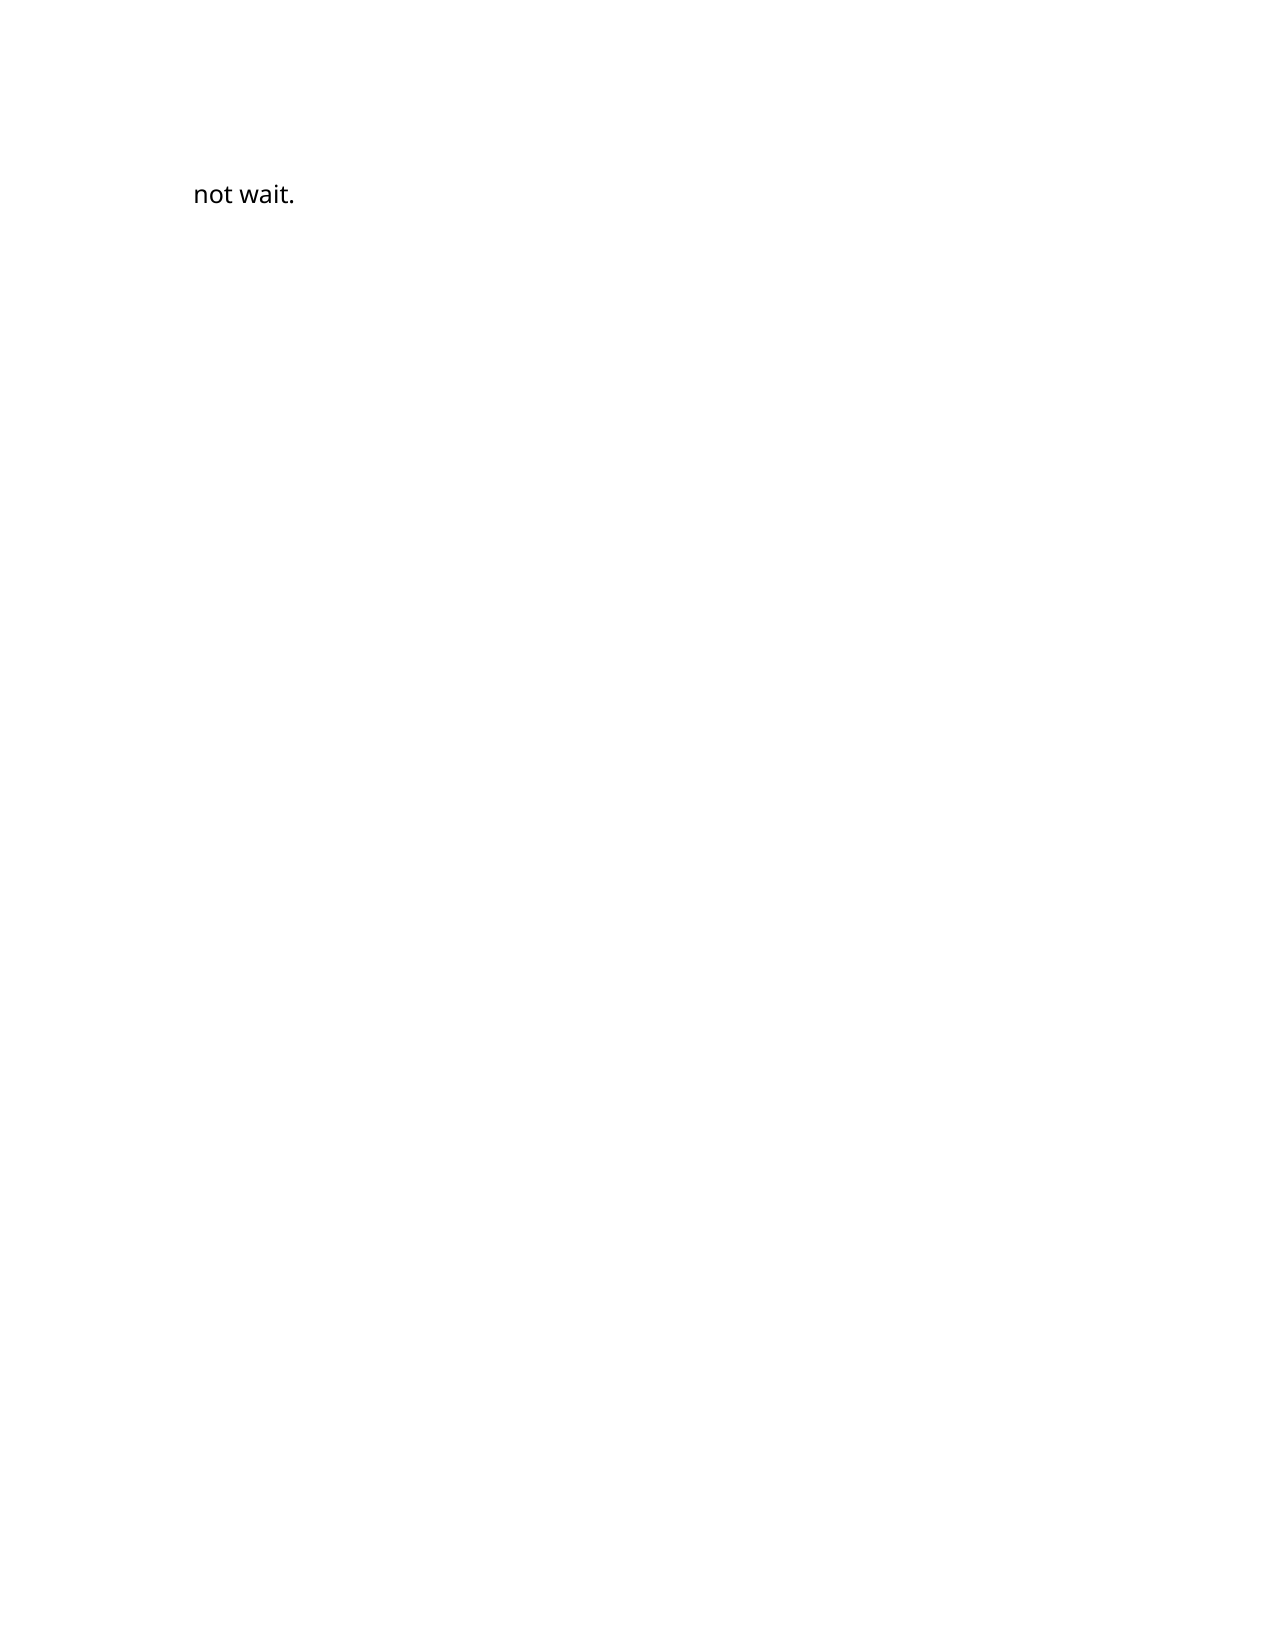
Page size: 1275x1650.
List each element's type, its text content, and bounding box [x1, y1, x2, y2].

list not wait. [156, 177, 1157, 211]
